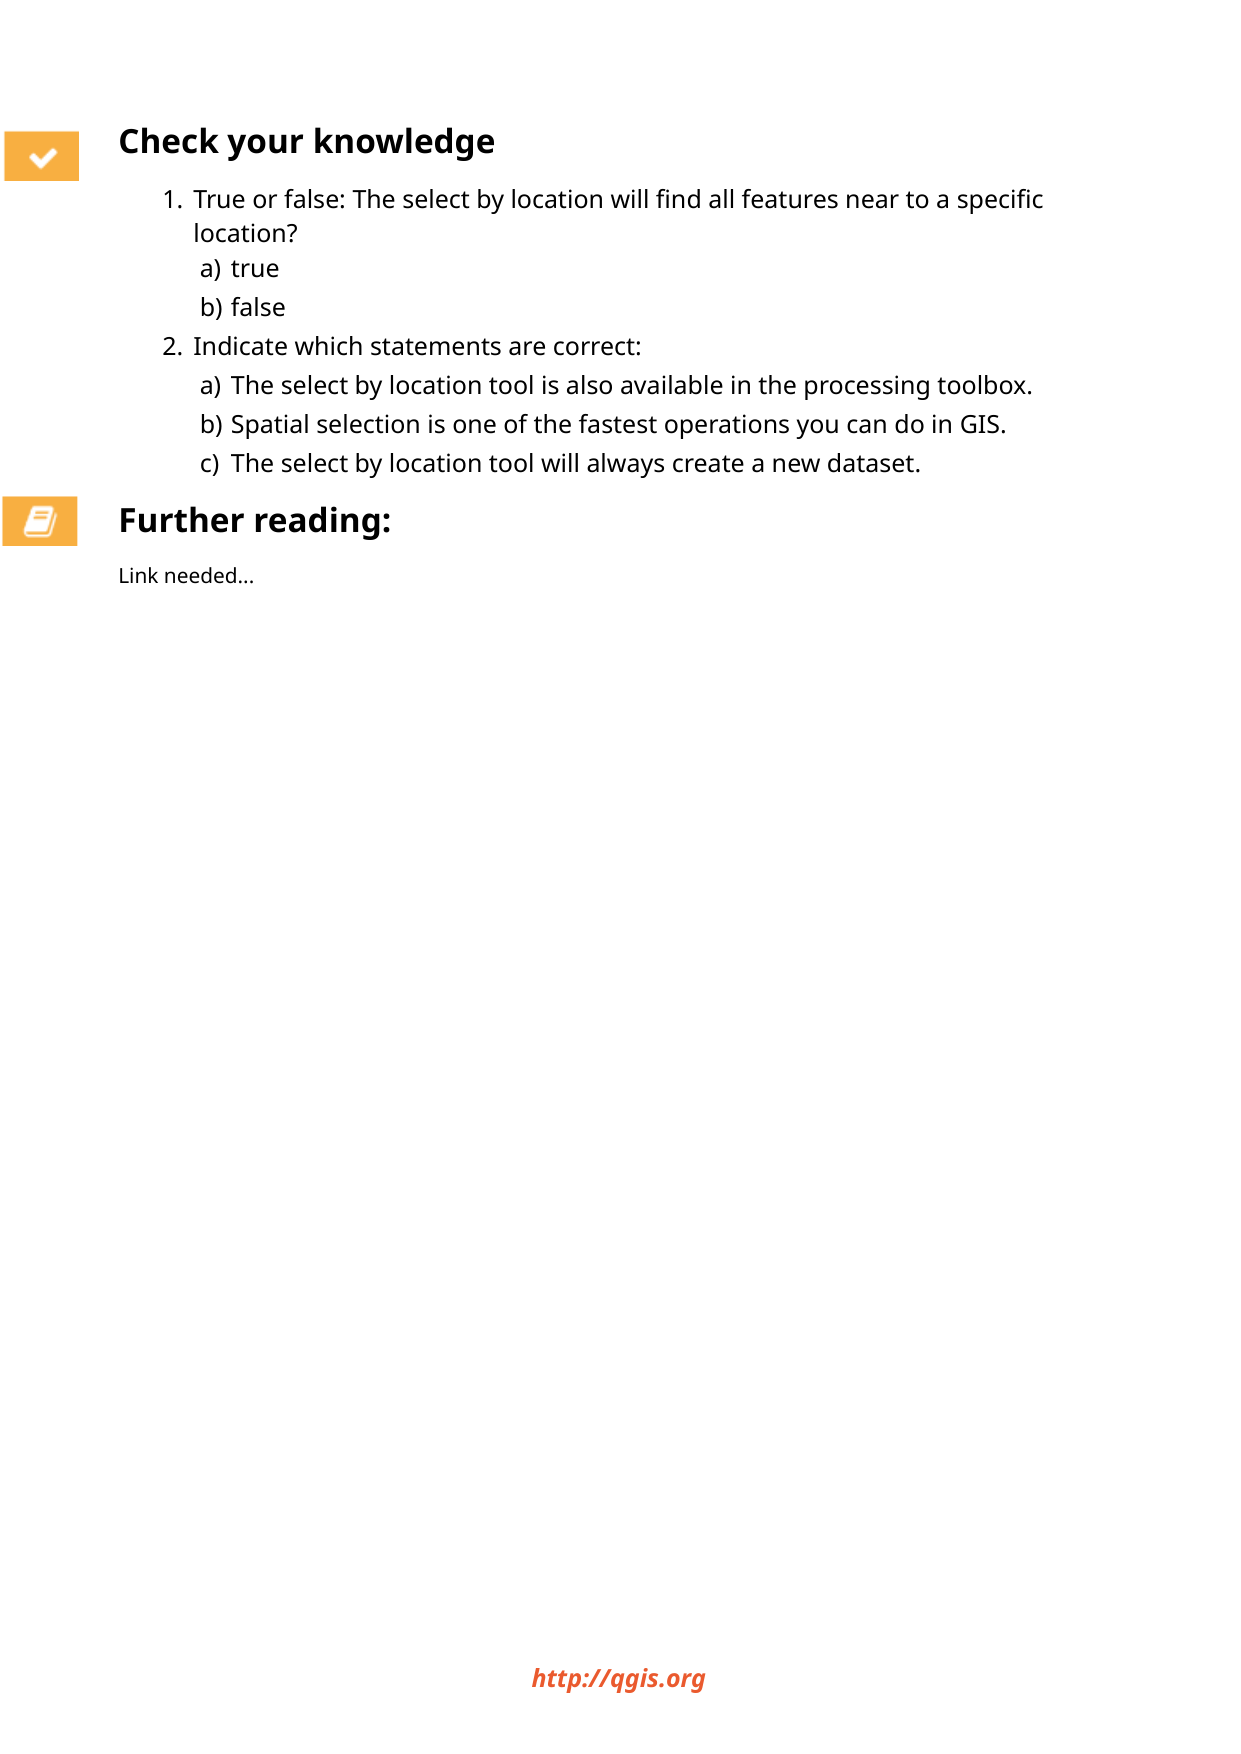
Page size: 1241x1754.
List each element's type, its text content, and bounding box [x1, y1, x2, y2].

picture [1, 496, 78, 546]
list The select by location tool will always create a new dataset. [193, 446, 1122, 480]
list false [193, 289, 1122, 323]
list Spatial selection is one of the fastest operations you can do in GIS. [193, 407, 1122, 441]
list True or false: The select by location will find all features near to a specific location? [156, 182, 1122, 250]
text Link needed... [118, 561, 1122, 589]
list Indicate which statements are correct: [156, 328, 1122, 363]
subtitle Check your knowledge [118, 118, 1122, 163]
subtitle Further reading: [118, 497, 1122, 542]
list true [193, 250, 1122, 284]
picture [3, 130, 79, 181]
list The select by location tool is also available in the processing toolbox. [193, 368, 1122, 402]
